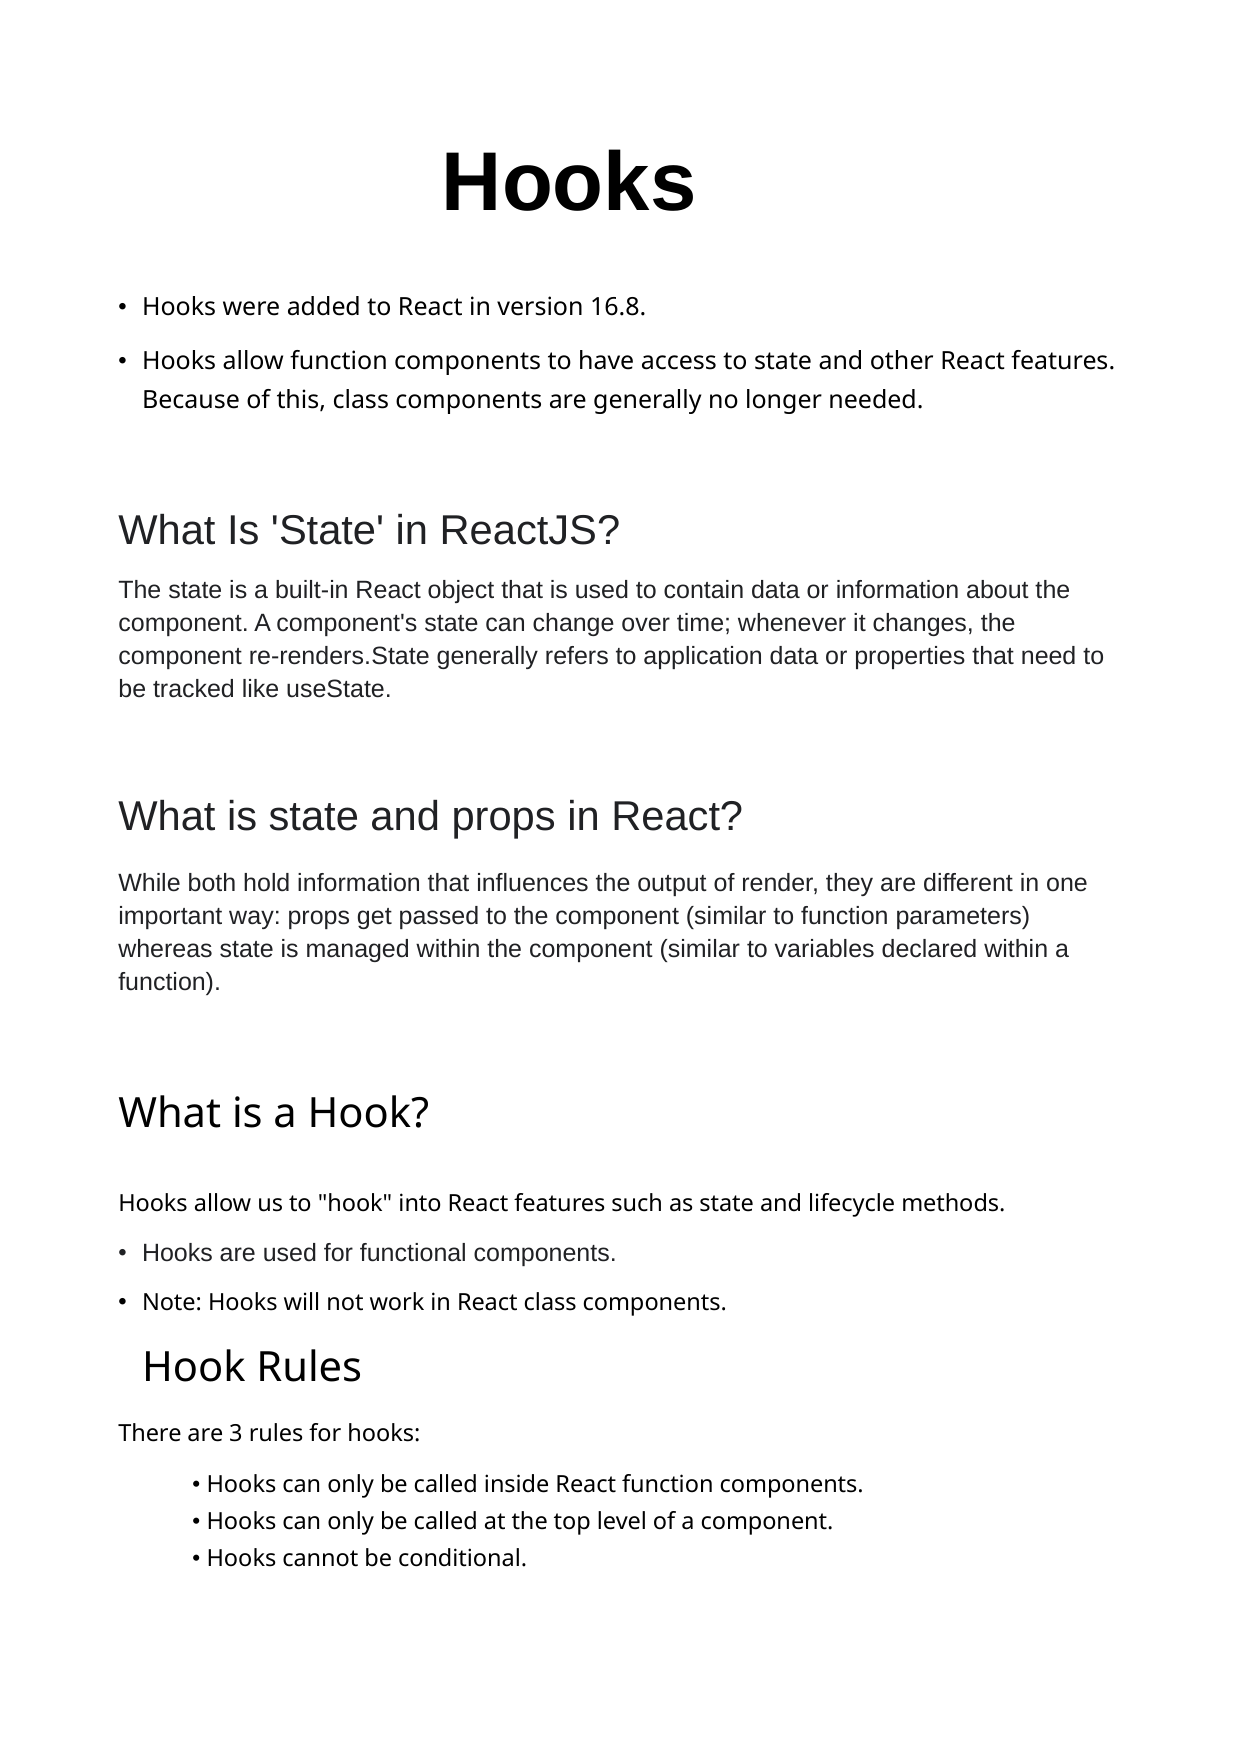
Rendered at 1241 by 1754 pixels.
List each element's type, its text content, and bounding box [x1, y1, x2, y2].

text The state is a built-in React object that is used to contain data or information about the component. A component's state can change over time; whenever it changes, the component re-renders.State generally refers to application data or properties that need to be tracked like useState. [118, 575, 1122, 702]
list Hooks allow function components to have access to state and other React features. Because of this, class components are generally no longer needed. [118, 342, 1122, 416]
list Note: Hooks will not work in React class components. [118, 1285, 1122, 1317]
text While both hold information that influences the output of render, they are different in one important way: props get passed to the component (similar to function parameters) whereas state is managed within the component (similar to variables declared within a function). [118, 868, 1122, 996]
text What Is 'State' in ReactJS? [118, 505, 1122, 553]
text What is state and props in React? [118, 791, 1122, 839]
list Hooks are used for functional components. [118, 1238, 1122, 1266]
list Hooks cannot be conditional. [118, 1541, 1122, 1573]
text There are 3 rules for hooks: [118, 1416, 1122, 1448]
list Hooks were added to React in version 16.8. [118, 289, 1122, 323]
list Hook Rules [118, 1337, 1122, 1393]
subtitle Hooks [118, 133, 1122, 228]
subtitle What is a Hook? [118, 1083, 1122, 1139]
list Hooks can only be called at the top level of a component. [118, 1504, 1122, 1537]
list Hooks can only be called inside React function components. [118, 1468, 1122, 1500]
text Hooks allow us to "hook" into React features such as state and lifecycle methods. [118, 1186, 1122, 1218]
